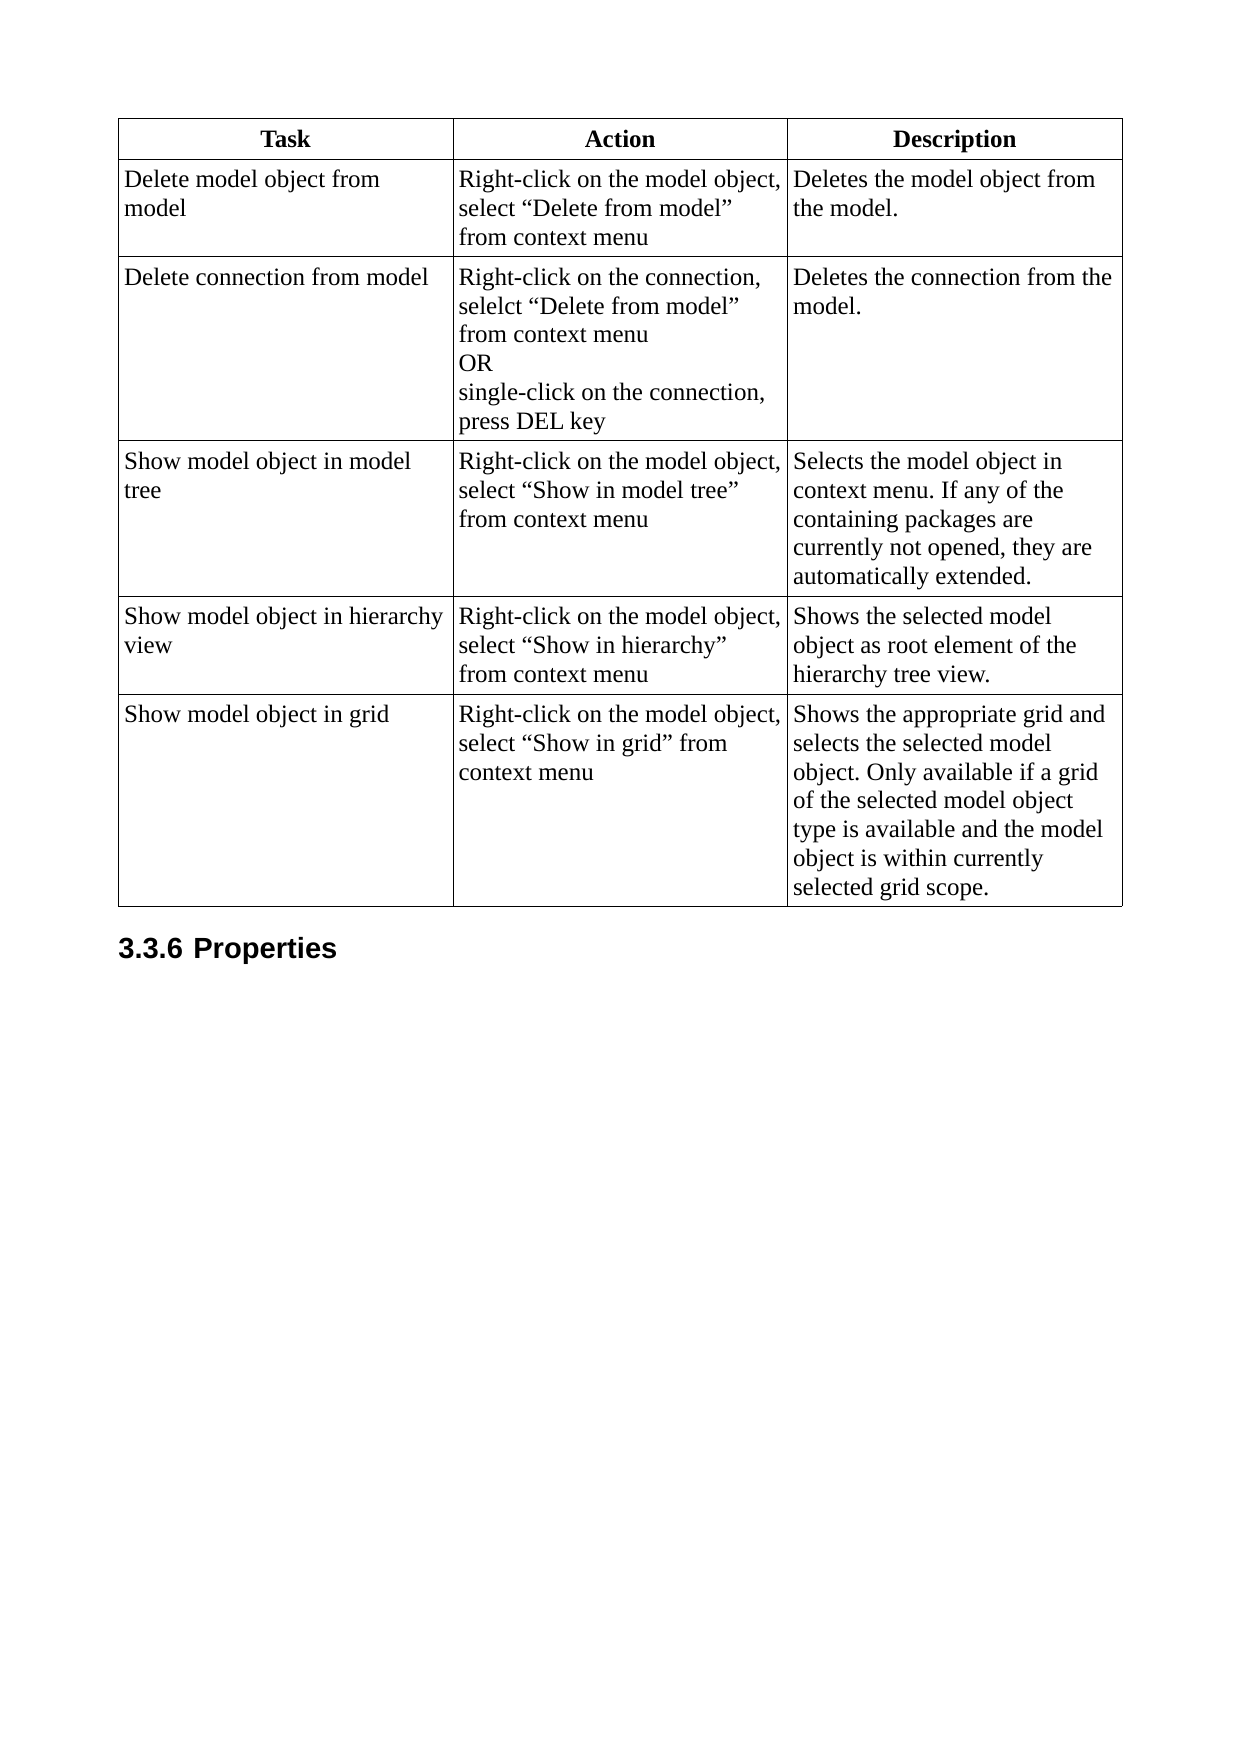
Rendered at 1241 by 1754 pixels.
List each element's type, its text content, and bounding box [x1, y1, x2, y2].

table_header Action [454, 119, 787, 158]
table_header Task [119, 119, 453, 158]
table_cell Selects the model object in context menu. If any of the containing packages are currently not opened, they are automatically extended. [788, 441, 1122, 596]
table_cell Deletes the connection from the model. [788, 257, 1122, 440]
table_cell Right-click on the connection, selelct “Delete from model” from context menu OR single-click on the connection, press DEL key [454, 257, 787, 440]
table_cell Deletes the model object from the model. [788, 160, 1122, 256]
table_cell Show model object in grid [119, 695, 453, 906]
table_cell Right-click on the model object, select “Delete from model” from context menu [454, 160, 787, 256]
table_header Description [788, 119, 1122, 158]
subtitle Properties [118, 931, 1122, 965]
table_cell Right-click on the model object, select “Show in grid” from context menu [454, 695, 787, 906]
table_cell Show model object in hierarchy view [119, 597, 453, 693]
table_cell Delete model object from model [119, 160, 453, 256]
table_cell Right-click on the model object, select “Show in hierarchy” from context menu [454, 597, 787, 693]
table_cell Right-click on the model object, select “Show in model tree” from context menu [454, 441, 787, 596]
table_cell Shows the selected model object as root element of the hierarchy tree view. [788, 597, 1122, 693]
table_cell Shows the appropriate grid and selects the selected model object. Only available if a grid of the selected model object type is available and the model object is within currently selected grid scope. [788, 695, 1122, 906]
table_cell Delete connection from model [119, 257, 453, 440]
table_cell Show model object in model tree [119, 441, 453, 596]
